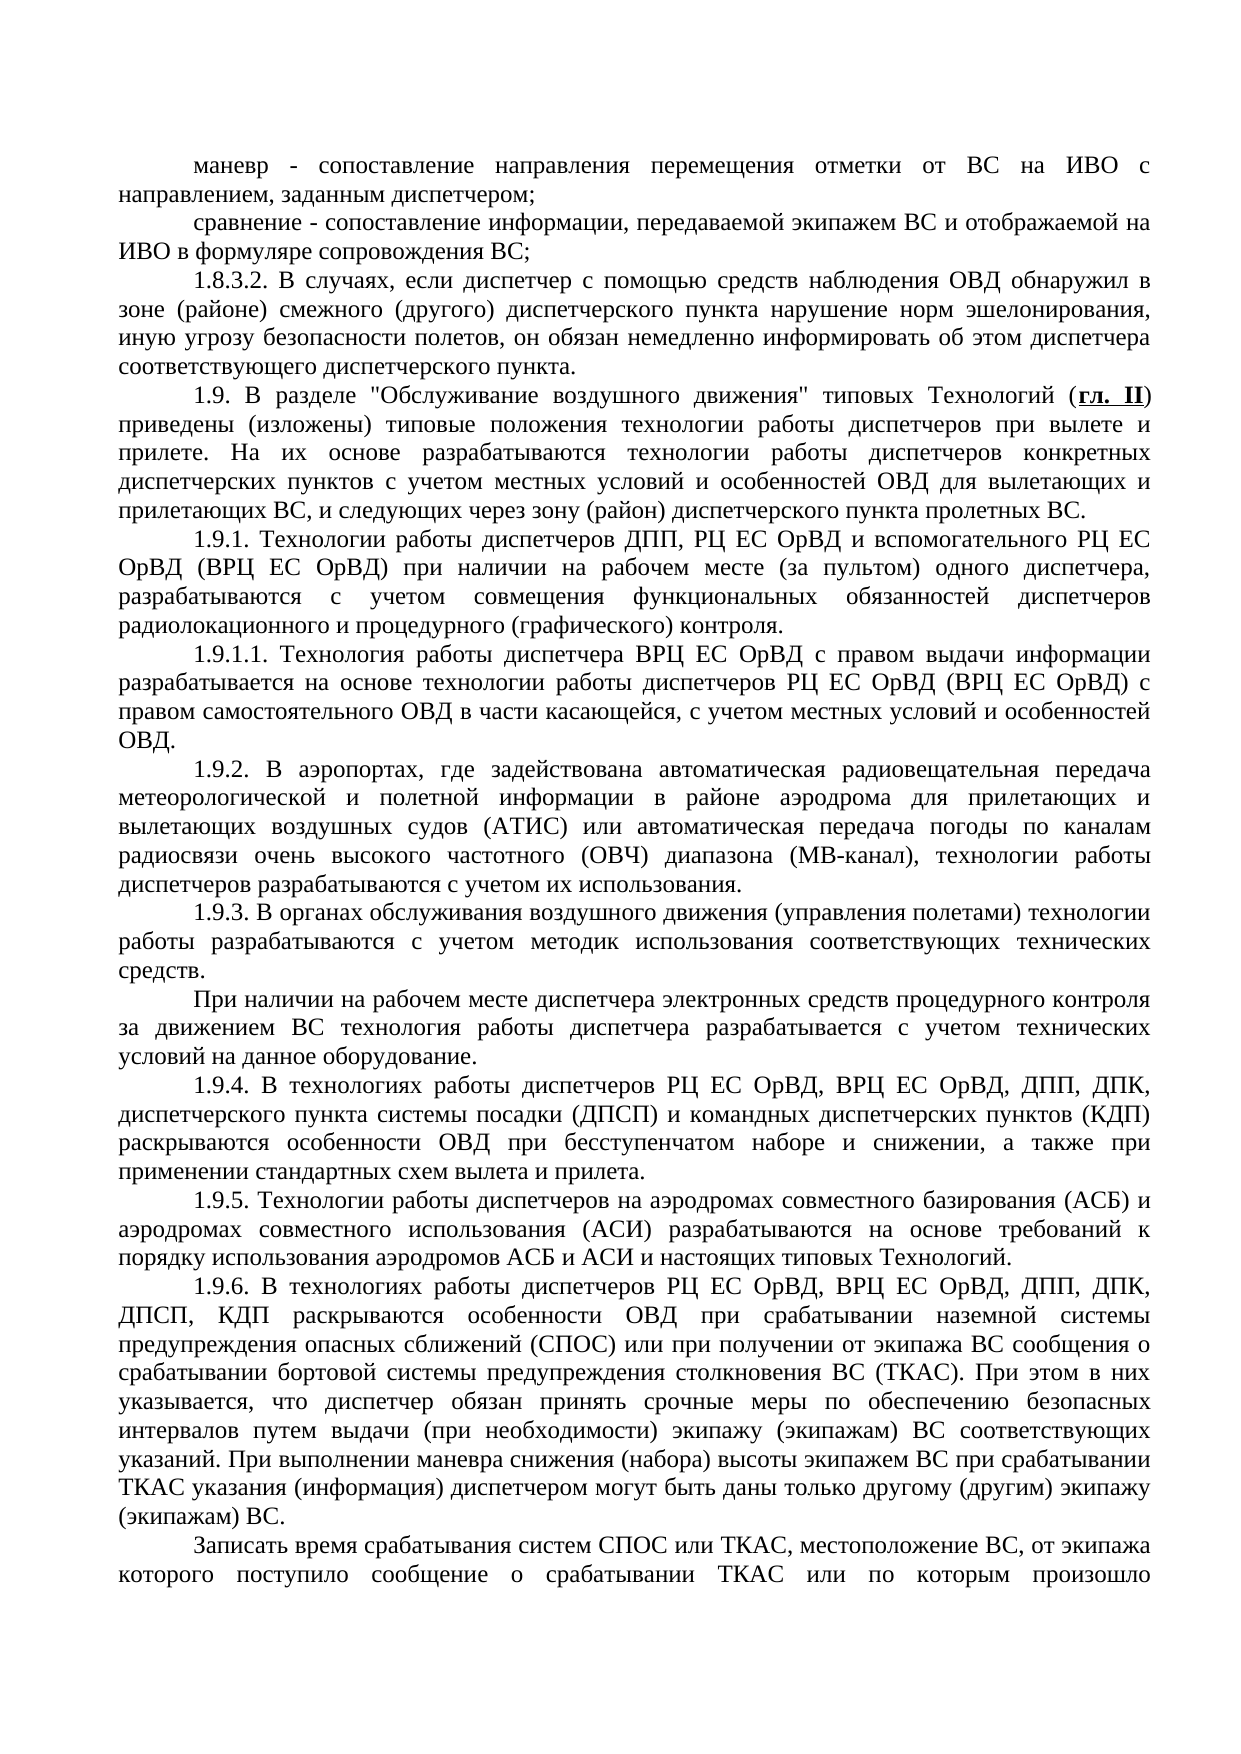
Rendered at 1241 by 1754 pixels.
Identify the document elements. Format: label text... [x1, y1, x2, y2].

text 1.9.1.1. Технология работы диспетчера ВРЦ ЕС ОрВД с правом выдачи информации разрабатывается на основе технологии работы диспетчеров РЦ ЕС ОрВД (ВРЦ ЕС ОрВД) с правом самостоятельного ОВД в части касающейся, с учетом местных условий и особенностей ОВД. [118, 639, 1152, 754]
text 1.9. В разделе "Обслуживание воздушного движения" типовых Технологий (гл. II) приведены (изложены) типовые положения технологии работы диспетчеров при вылете и прилете. На их основе разрабатываются технологии работы диспетчеров конкретных диспетчерских пунктов с учетом местных условий и особенностей ОВД для вылетающих и прилетающих ВС, и следующих через зону (район) диспетчерского пункта пролетных ВС. [118, 380, 1152, 524]
text При наличии на рабочем месте диспетчера электронных средств процедурного контроля за движением ВС технология работы диспетчера разрабатывается с учетом технических условий на данное оборудование. [118, 984, 1152, 1070]
text 1.9.2. В аэропортах, где задействована автоматическая радиовещательная передача метеорологической и полетной информации в районе аэродрома для прилетающих и вылетающих воздушных судов (АТИС) или автоматическая передача погоды по каналам радиосвязи очень высокого частотного (ОВЧ) диапазона (MB-канал), технологии работы диспетчеров разрабатываются с учетом их использования. [118, 754, 1152, 897]
text сравнение - сопоставление информации, передаваемой экипажем ВС и отображаемой на ИВО в формуляре сопровождения ВС; [118, 207, 1152, 265]
text 1.9.5. Технологии работы диспетчеров на аэродромах совместного базирования (АСБ) и аэродромах совместного использования (АСИ) разрабатываются на основе требований к порядку использования аэродромов АСБ и АСИ и настоящих типовых Технологий. [118, 1185, 1152, 1271]
text маневр - сопоставление направления перемещения отметки от ВС на ИВО с направлением, заданным диспетчером; [118, 150, 1152, 207]
text 1.9.1. Технологии работы диспетчеров ДПП, РЦ ЕС ОрВД и вспомогательного РЦ ЕС ОрВД (ВРЦ ЕС ОрВД) при наличии на рабочем месте (за пультом) одного диспетчера, разрабатываются с учетом совмещения функциональных обязанностей диспетчеров радиолокационного и процедурного (графического) контроля. [118, 524, 1152, 639]
text 1.9.6. В технологиях работы диспетчеров РЦ ЕС ОрВД, ВРЦ ЕС ОрВД, ДПП, ДПК, ДПСП, КДП раскрываются особенности ОВД при срабатывании наземной системы предупреждения опасных сближений (СПОС) или при получении от экипажа ВС сообщения о срабатывании бортовой системы предупреждения столкновения ВС (ТКАС). При этом в них указывается, что диспетчер обязан принять срочные меры по обеспечению безопасных интервалов путем выдачи (при необходимости) экипажу (экипажам) ВС соответствующих указаний. При выполнении маневра снижения (набора) высоты экипажем ВС при срабатывании ТКАС указания (информация) диспетчером могут быть даны только другому (другим) экипажу (экипажам) ВС. [118, 1271, 1152, 1530]
text 1.9.3. В органах обслуживания воздушного движения (управления полетами) технологии работы разрабатываются с учетом методик использования соответствующих технических средств. [118, 897, 1152, 984]
text 1.8.3.2. В случаях, если диспетчер с помощью средств наблюдения ОВД обнаружил в зоне (районе) смежного (другого) диспетчерского пункта нарушение норм эшелонирования, иную угрозу безопасности полетов, он обязан немедленно информировать об этом диспетчера соответствующего диспетчерского пункта. [118, 265, 1152, 380]
text Записать время срабатывания систем СПОС или ТКАС, местоположение ВС, от экипажа которого поступило сообщение о срабатывании ТКАС или по которым произошло [118, 1530, 1152, 1587]
text 1.9.4. В технологиях работы диспетчеров РЦ ЕС ОрВД, ВРЦ ЕС ОрВД, ДПП, ДПК, диспетчерского пункта системы посадки (ДПСП) и командных диспетчерских пунктов (КДП) раскрываются особенности ОВД при бесступенчатом наборе и снижении, а также при применении стандартных схем вылета и прилета. [118, 1070, 1152, 1185]
